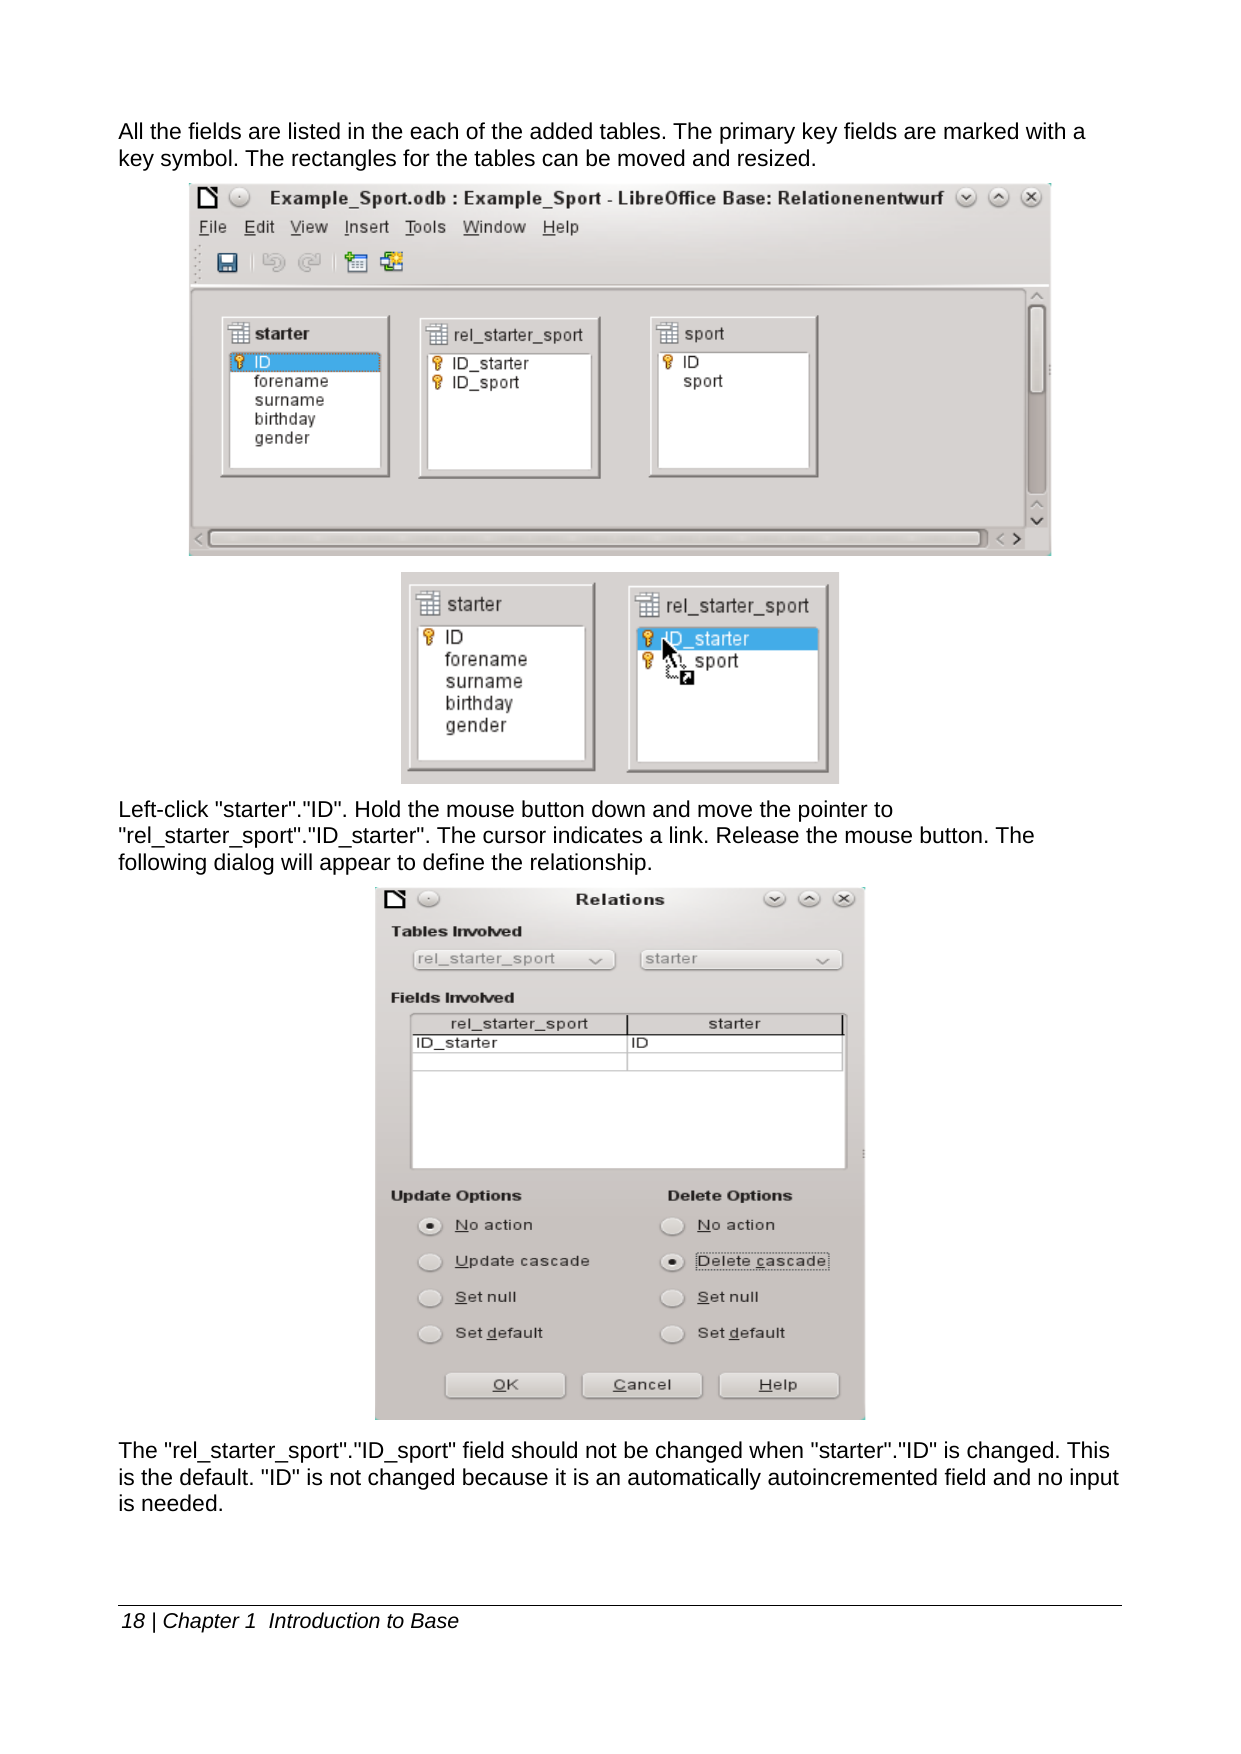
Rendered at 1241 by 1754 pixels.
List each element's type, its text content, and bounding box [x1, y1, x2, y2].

text The "rel_starter_sport"."ID_sport" field should not be changed when "starter"."ID" is changed. This is the default. "ID" is not changed because it is an automatically autoincremented field and no input is needed. [118, 1437, 1122, 1516]
picture [188, 183, 1052, 556]
picture [375, 887, 866, 1420]
picture [401, 572, 840, 784]
text All the fields are listed in the each of the added tables. The primary key fields are marked with a key symbol. The rectangles for the tables can be moved and resized. [118, 118, 1122, 171]
text Left-click "starter"."ID". Hold the mouse button down and move the pointer to "rel_starter_sport"."ID_starter". The cursor indicates a link. Release the mouse button. The following dialog will appear to define the relationship. [118, 796, 1122, 875]
